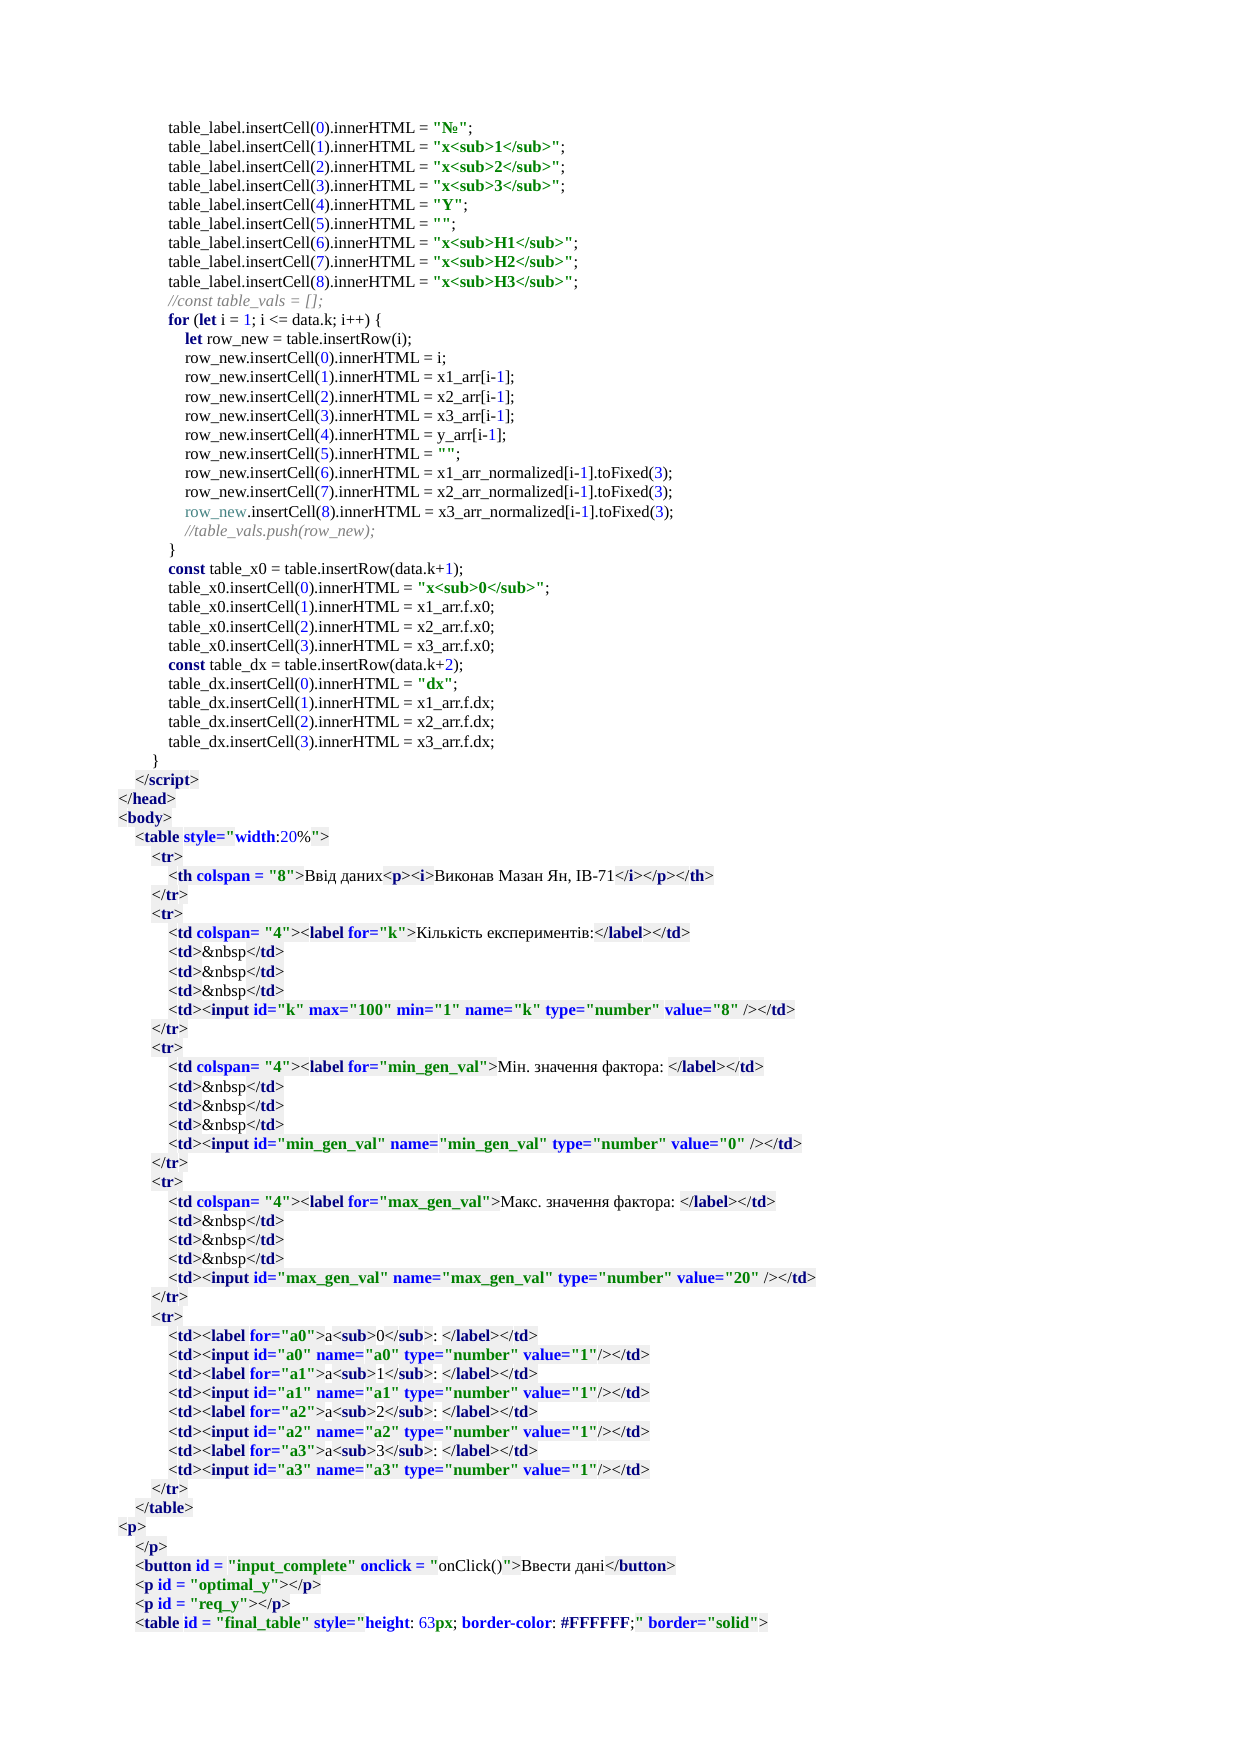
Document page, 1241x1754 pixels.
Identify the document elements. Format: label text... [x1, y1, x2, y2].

text row_new.insertCell(7).innerHTML = x2_arr_normalized[i-1].toFixed(3); [118, 482, 1122, 501]
text } [118, 751, 1122, 770]
text <tr> [118, 846, 1122, 866]
text table_dx.insertCell(2).innerHTML = x2_arr.f.dx; [118, 712, 1122, 731]
text <td><label for="a2">a<sub>2</sub>: </label></td> [118, 1402, 1122, 1421]
text table_label.insertCell(0).innerHTML = "№"; [118, 118, 1122, 137]
text table_x0.insertCell(3).innerHTML = x3_arr.f.x0; [118, 636, 1122, 655]
text <td><input id="a1" name="a1" type="number" value="1"/></td> [118, 1383, 1122, 1402]
text table_dx.insertCell(3).innerHTML = x3_arr.f.dx; [118, 731, 1122, 751]
text row_new.insertCell(5).innerHTML = ""; [118, 444, 1122, 463]
text //table_vals.push(row_new); [118, 521, 1122, 540]
text <tr> [118, 904, 1122, 923]
text table_x0.insertCell(0).innerHTML = "x<sub>0</sub>"; [118, 578, 1122, 597]
text table_x0.insertCell(2).innerHTML = x2_arr.f.x0; [118, 616, 1122, 636]
text <tr> [118, 1306, 1122, 1326]
text </head> [118, 789, 1122, 808]
text <td><input id="k" max="100" min="1" name="k" type="number" value="8" /></td> [118, 1000, 1122, 1019]
text row_new.insertCell(3).innerHTML = x3_arr[i-1]; [118, 406, 1122, 425]
text <tr> [118, 1038, 1122, 1057]
text <button id = "input_complete" onclick = "onClick()">Ввести дані</button> [118, 1556, 1122, 1575]
text </p> [118, 1536, 1122, 1556]
text <td><input id="min_gen_val" name="min_gen_val" type="number" value="0" /></td> [118, 1134, 1122, 1153]
text </tr> [118, 1479, 1122, 1498]
text } [118, 540, 1122, 559]
text table_dx.insertCell(1).innerHTML = x1_arr.f.dx; [118, 693, 1122, 712]
text <td>&nbsp</td> [118, 942, 1122, 961]
text table_label.insertCell(6).innerHTML = "x<sub>Н1</sub>"; [118, 233, 1122, 252]
text <td>&nbsp</td> [118, 1249, 1122, 1268]
text <table style="width:20%"> [118, 827, 1122, 846]
text </table> [118, 1498, 1122, 1517]
text table_label.insertCell(5).innerHTML = ""; [118, 214, 1122, 233]
text <td><label for="a1">a<sub>1</sub>: </label></td> [118, 1364, 1122, 1383]
text <td colspan= "4"><label for="min_gen_val">Мін. значення фактора: </label></td> [118, 1057, 1122, 1076]
text table_x0.insertCell(1).innerHTML = x1_arr.f.x0; [118, 597, 1122, 616]
text const table_x0 = table.insertRow(data.k+1); [118, 559, 1122, 578]
text table_label.insertCell(2).innerHTML = "x<sub>2</sub>"; [118, 156, 1122, 176]
text table_label.insertCell(8).innerHTML = "x<sub>Н3</sub>"; [118, 271, 1122, 291]
text <td colspan= "4"><label for="max_gen_val">Макс. значення фактора: </label></td> [118, 1191, 1122, 1211]
text <body> [118, 808, 1122, 827]
text table_dx.insertCell(0).innerHTML = "dx"; [118, 674, 1122, 693]
text </tr> [118, 1019, 1122, 1038]
text <td>&nbsp</td> [118, 1096, 1122, 1115]
text <td><input id="max_gen_val" name="max_gen_val" type="number" value="20" /></td> [118, 1268, 1122, 1287]
text <tr> [118, 1172, 1122, 1191]
text <table id = "final_table" style="height: 63px; border-color: #FFFFFF;" border="solid"> [118, 1613, 1122, 1632]
text <p id = "req_y"></p> [118, 1594, 1122, 1613]
text <td>&nbsp</td> [118, 981, 1122, 1000]
text </script> [118, 770, 1122, 789]
text <th colspan = "8">Ввід даних<p><i>Виконав Мазан Ян, ІВ-71</i></p></th> [118, 866, 1122, 885]
text table_label.insertCell(7).innerHTML = "x<sub>Н2</sub>"; [118, 252, 1122, 271]
text <td>&nbsp</td> [118, 1230, 1122, 1249]
text row_new.insertCell(1).innerHTML = x1_arr[i-1]; [118, 367, 1122, 386]
text let row_new = table.insertRow(i); [118, 329, 1122, 348]
text const table_dx = table.insertRow(data.k+2); [118, 655, 1122, 674]
text <td><input id="a3" name="a3" type="number" value="1"/></td> [118, 1460, 1122, 1479]
text for (let i = 1; i <= data.k; i++) { [118, 310, 1122, 329]
text <td colspan= "4"><label for="k">Кількість експериментів:</label></td> [118, 923, 1122, 942]
text <td><label for="a3">a<sub>3</sub>: </label></td> [118, 1441, 1122, 1460]
text table_label.insertCell(4).innerHTML = "Y"; [118, 195, 1122, 214]
text <td><label for="a0">a<sub>0</sub>: </label></td> [118, 1326, 1122, 1345]
text </tr> [118, 885, 1122, 904]
text row_new.insertCell(0).innerHTML = i; [118, 348, 1122, 367]
text table_label.insertCell(3).innerHTML = "x<sub>3</sub>"; [118, 176, 1122, 195]
text <td>&nbsp</td> [118, 1115, 1122, 1134]
text <td>&nbsp</td> [118, 1211, 1122, 1230]
text <p id = "optimal_y"></p> [118, 1575, 1122, 1594]
text //const table_vals = []; [118, 291, 1122, 310]
text </tr> [118, 1287, 1122, 1306]
text <td>&nbsp</td> [118, 961, 1122, 981]
text row_new.insertCell(4).innerHTML = y_arr[i-1]; [118, 425, 1122, 444]
text row_new.insertCell(6).innerHTML = x1_arr_normalized[i-1].toFixed(3); [118, 463, 1122, 482]
text row_new.insertCell(8).innerHTML = x3_arr_normalized[i-1].toFixed(3); [118, 501, 1122, 521]
text table_label.insertCell(1).innerHTML = "x<sub>1</sub>"; [118, 137, 1122, 156]
text <td><input id="a2" name="a2" type="number" value="1"/></td> [118, 1421, 1122, 1441]
text <td>&nbsp</td> [118, 1076, 1122, 1096]
text <p> [118, 1517, 1122, 1536]
text row_new.insertCell(2).innerHTML = x2_arr[i-1]; [118, 386, 1122, 406]
text <td><input id="a0" name="a0" type="number" value="1"/></td> [118, 1345, 1122, 1364]
text </tr> [118, 1153, 1122, 1172]
